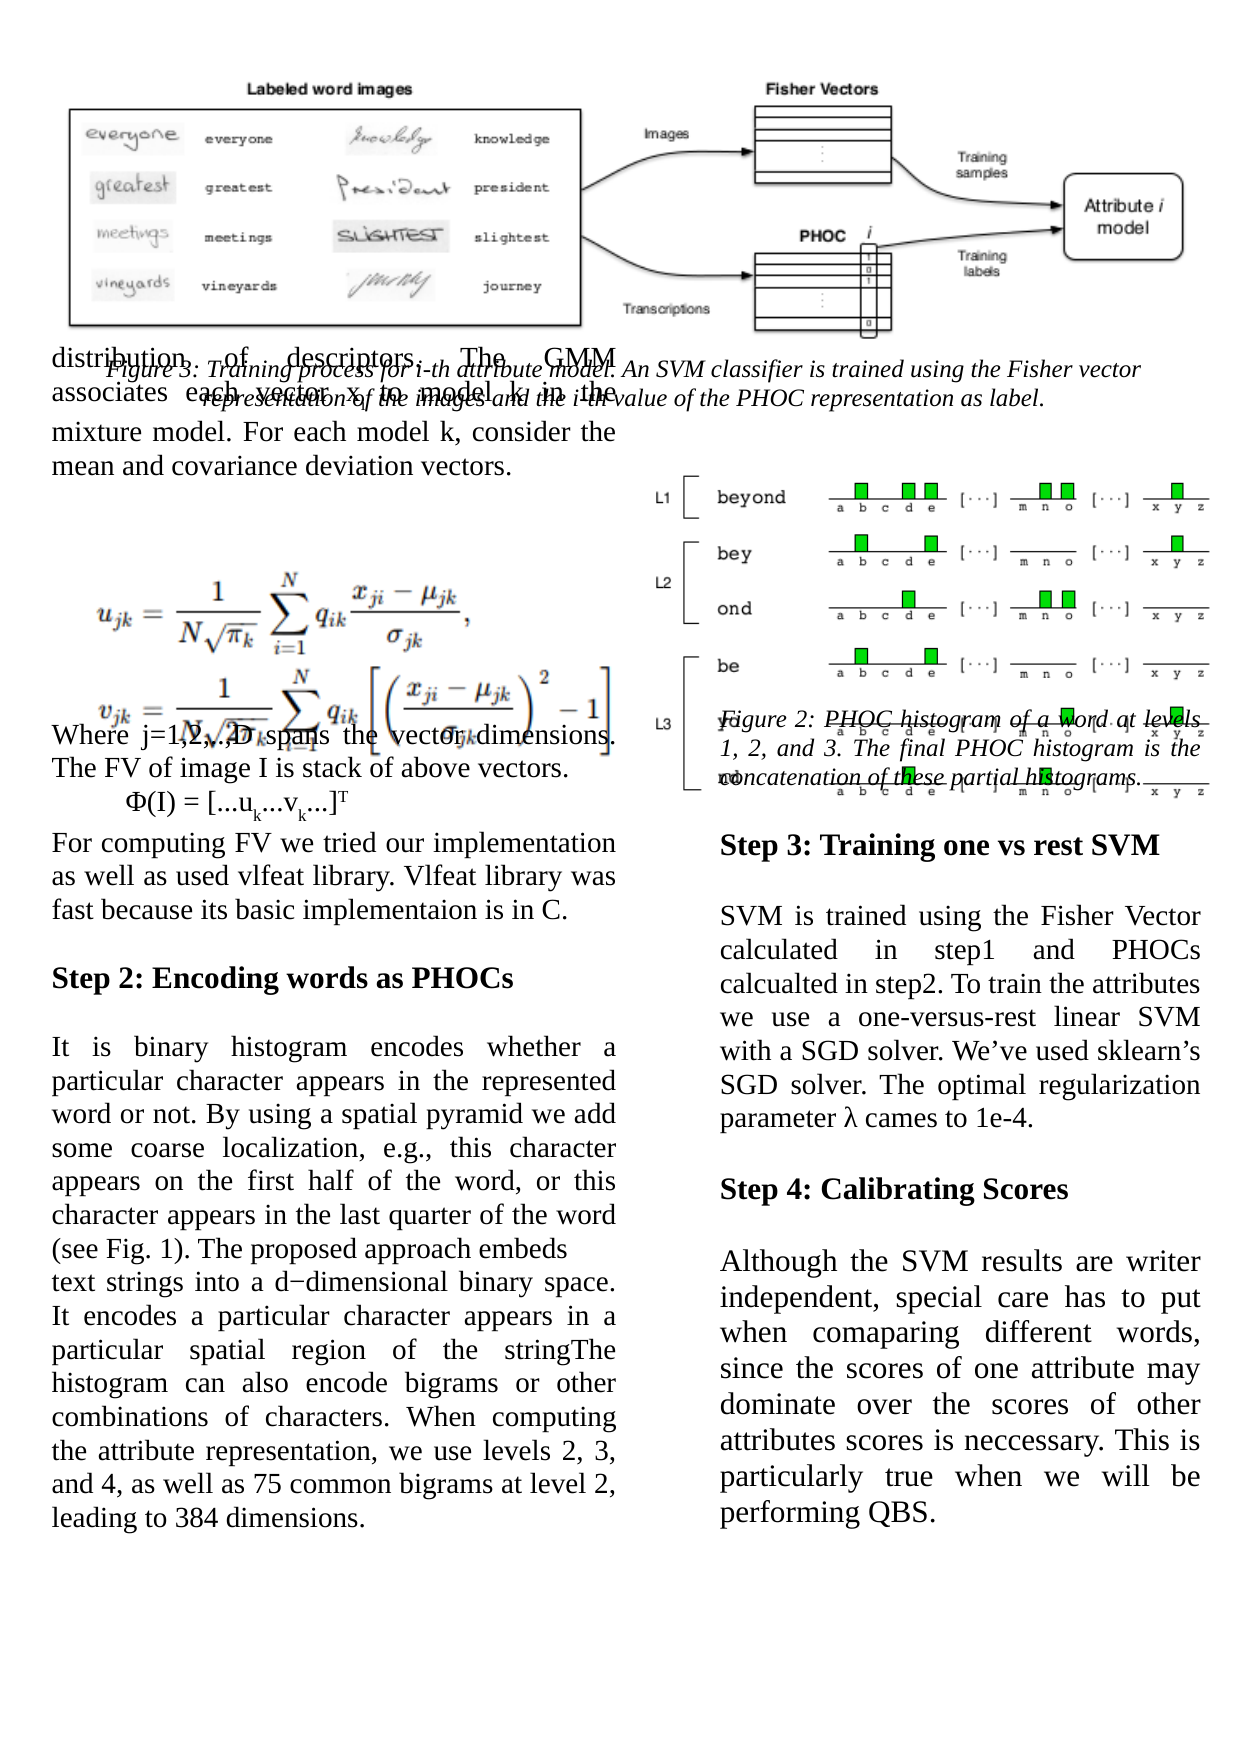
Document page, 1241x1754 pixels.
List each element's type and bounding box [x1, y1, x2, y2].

picture [227, 764, 233, 771]
picture [382, 354, 389, 364]
picture [482, 355, 487, 364]
picture [361, 355, 367, 364]
picture [432, 764, 439, 774]
picture [55, 354, 61, 364]
picture [115, 355, 122, 363]
picture [569, 352, 574, 364]
picture [290, 354, 296, 364]
picture [176, 355, 181, 364]
picture [152, 764, 159, 774]
picture [74, 765, 79, 774]
picture [417, 765, 424, 774]
picture [160, 354, 167, 364]
picture [604, 351, 610, 364]
picture [644, 459, 1223, 806]
picture [530, 764, 537, 774]
picture [373, 764, 380, 774]
picture [192, 765, 197, 774]
picture [578, 351, 584, 364]
picture [72, 564, 623, 774]
picture [10, 26, 1219, 364]
picture [228, 354, 235, 364]
picture [595, 352, 600, 364]
